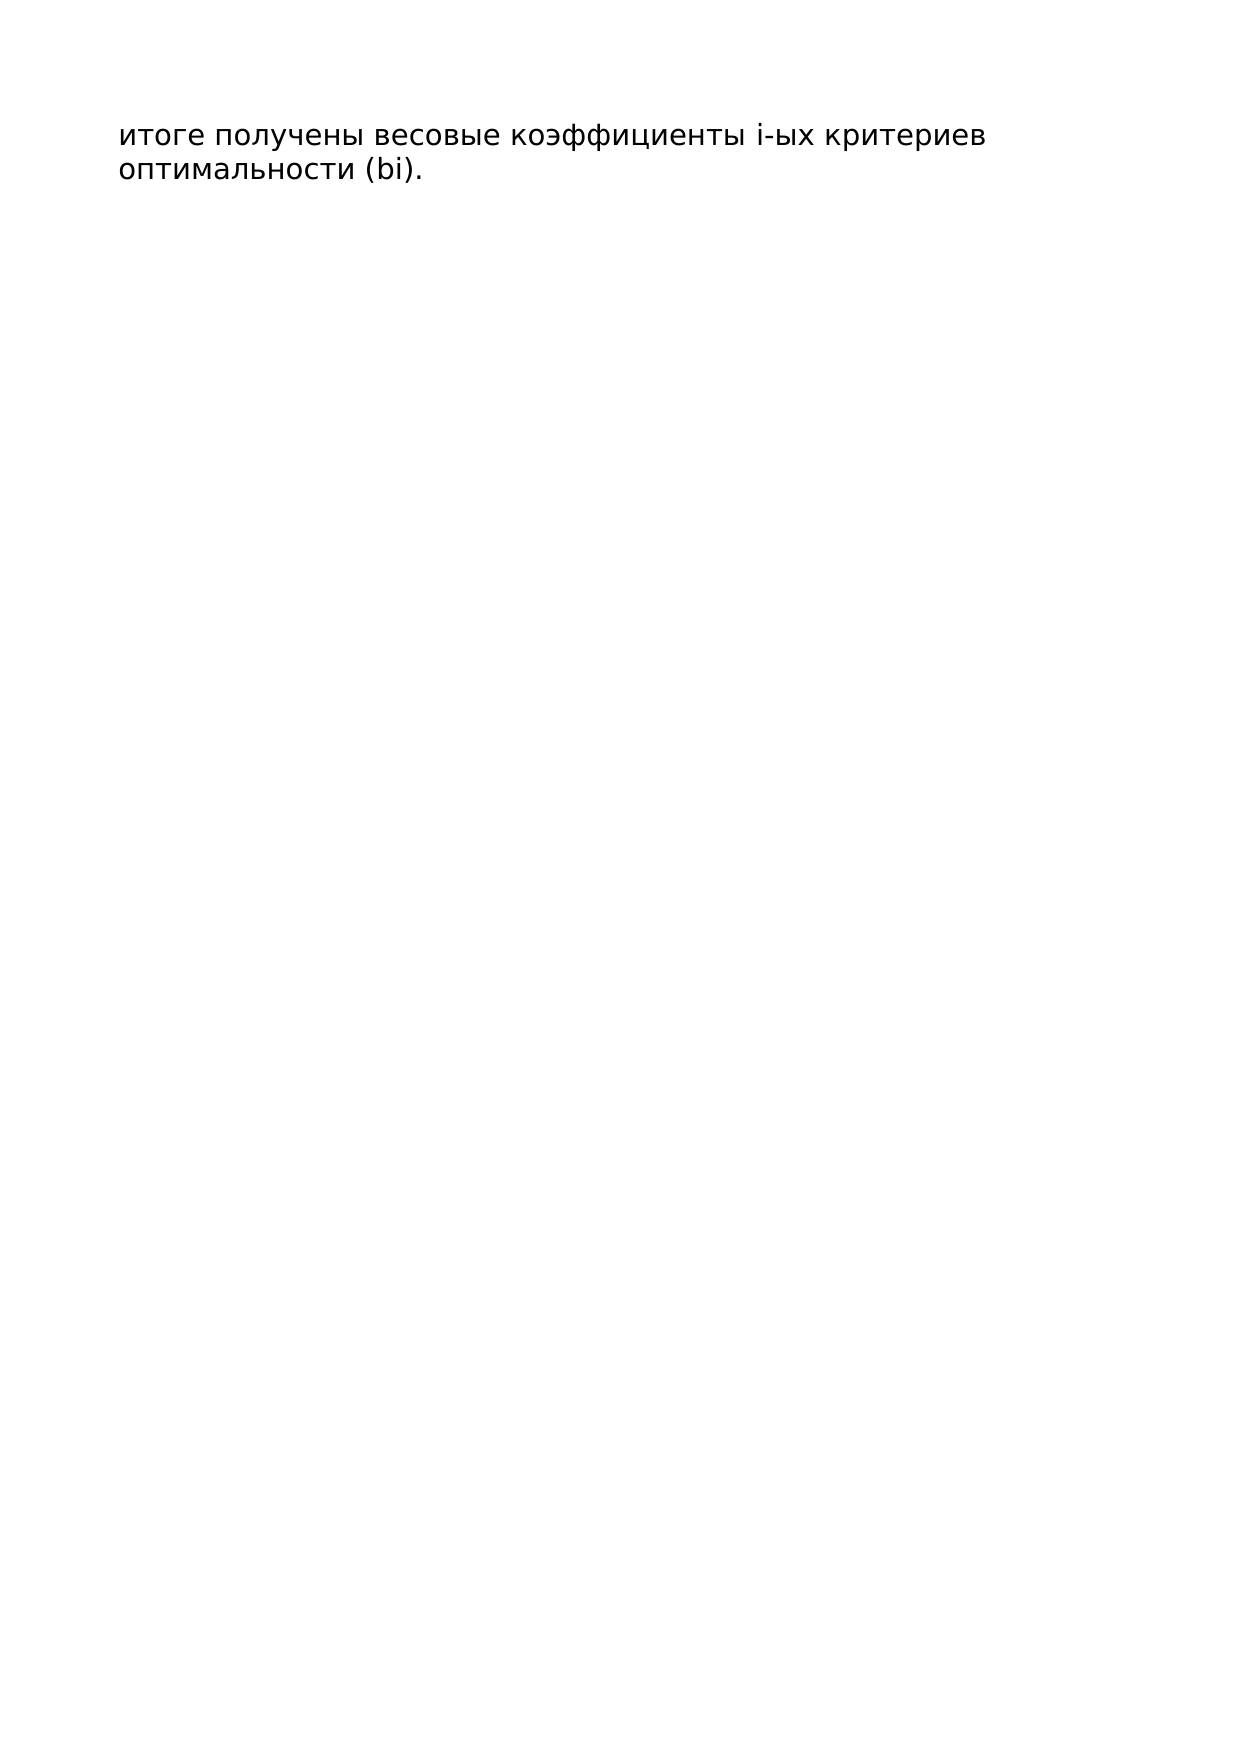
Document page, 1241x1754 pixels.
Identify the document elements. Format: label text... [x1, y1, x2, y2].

text итоге получены весовые коэффициенты i-ых критериев оптимальности (bi). [118, 118, 1122, 186]
